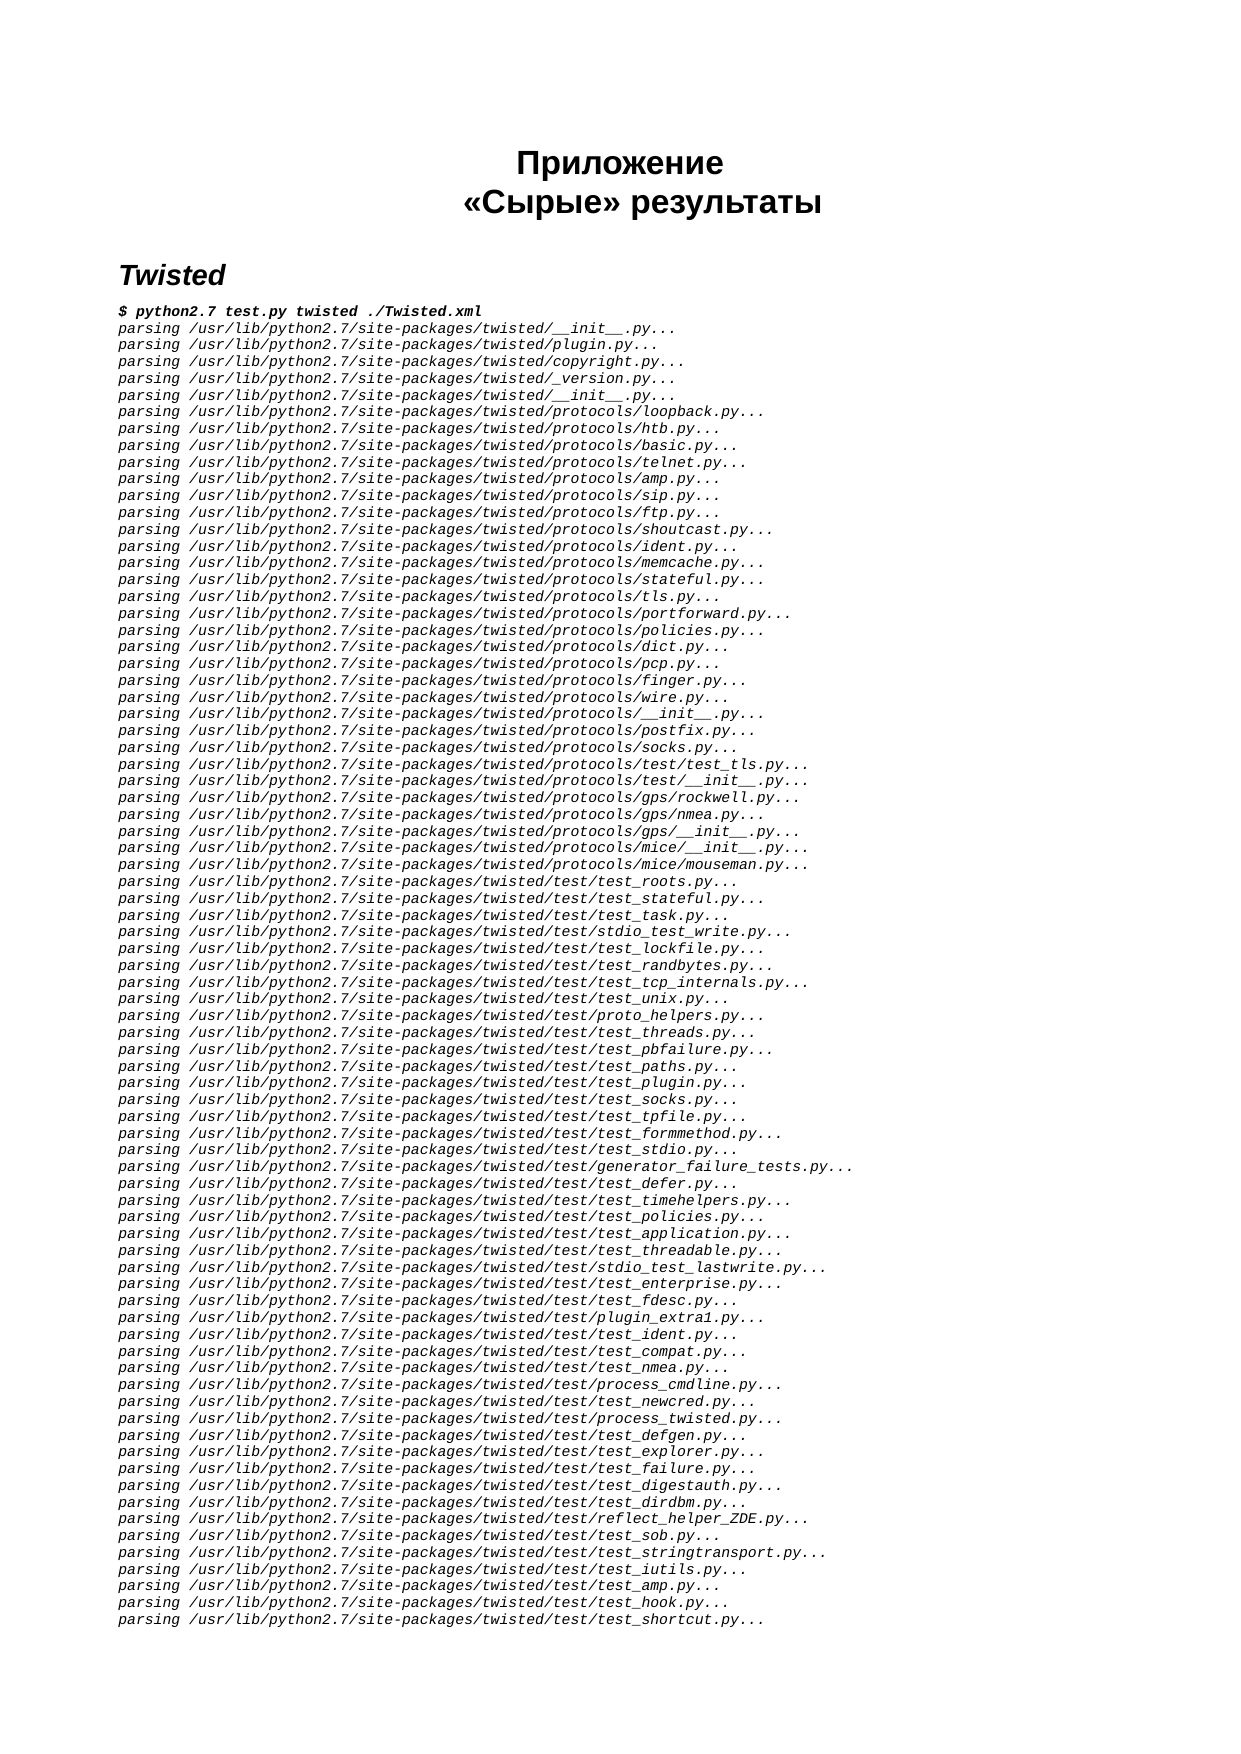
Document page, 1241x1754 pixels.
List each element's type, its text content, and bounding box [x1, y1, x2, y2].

text parsing /usr/lib/python2.7/site-packages/twisted/test/test_timehelpers.py... [118, 1193, 1122, 1209]
text parsing /usr/lib/python2.7/site-packages/twisted/test/test_amp.py... [118, 1578, 1122, 1595]
text parsing /usr/lib/python2.7/site-packages/twisted/test/generator_failure_tests.py... [118, 1159, 1122, 1176]
text parsing /usr/lib/python2.7/site-packages/twisted/protocols/stateful.py... [118, 572, 1122, 589]
text parsing /usr/lib/python2.7/site-packages/twisted/test/test_tpfile.py... [118, 1109, 1122, 1126]
text parsing /usr/lib/python2.7/site-packages/twisted/test/process_cmdline.py... [118, 1377, 1122, 1394]
text parsing /usr/lib/python2.7/site-packages/twisted/test/test_policies.py... [118, 1209, 1122, 1226]
text parsing /usr/lib/python2.7/site-packages/twisted/protocols/postfix.py... [118, 723, 1122, 740]
text parsing /usr/lib/python2.7/site-packages/twisted/test/process_twisted.py... [118, 1411, 1122, 1428]
text parsing /usr/lib/python2.7/site-packages/twisted/test/test_defer.py... [118, 1176, 1122, 1193]
text parsing /usr/lib/python2.7/site-packages/twisted/test/plugin_extra1.py... [118, 1310, 1122, 1327]
text parsing /usr/lib/python2.7/site-packages/twisted/protocols/policies.py... [118, 623, 1122, 639]
text parsing /usr/lib/python2.7/site-packages/twisted/protocols/htb.py... [118, 421, 1122, 438]
text parsing /usr/lib/python2.7/site-packages/twisted/protocols/memcache.py... [118, 556, 1122, 572]
text parsing /usr/lib/python2.7/site-packages/twisted/test/test_socks.py... [118, 1092, 1122, 1109]
text parsing /usr/lib/python2.7/site-packages/twisted/__init__.py... [118, 388, 1122, 404]
text parsing /usr/lib/python2.7/site-packages/twisted/protocols/test/__init__.py... [118, 773, 1122, 790]
text parsing /usr/lib/python2.7/site-packages/twisted/test/proto_helpers.py... [118, 1008, 1122, 1025]
text parsing /usr/lib/python2.7/site-packages/twisted/test/test_threads.py... [118, 1025, 1122, 1042]
text parsing /usr/lib/python2.7/site-packages/twisted/__init__.py... [118, 321, 1122, 337]
text parsing /usr/lib/python2.7/site-packages/twisted/test/test_dirdbm.py... [118, 1495, 1122, 1511]
text parsing /usr/lib/python2.7/site-packages/twisted/test/test_lockfile.py... [118, 941, 1122, 958]
text parsing /usr/lib/python2.7/site-packages/twisted/protocols/telnet.py... [118, 455, 1122, 472]
text parsing /usr/lib/python2.7/site-packages/twisted/test/test_application.py... [118, 1226, 1122, 1243]
text parsing /usr/lib/python2.7/site-packages/twisted/test/test_nmea.py... [118, 1361, 1122, 1377]
text parsing /usr/lib/python2.7/site-packages/twisted/protocols/wire.py... [118, 690, 1122, 706]
text parsing /usr/lib/python2.7/site-packages/twisted/test/stdio_test_lastwrite.py... [118, 1260, 1122, 1277]
text parsing /usr/lib/python2.7/site-packages/twisted/test/test_stringtransport.py... [118, 1545, 1122, 1562]
text parsing /usr/lib/python2.7/site-packages/twisted/protocols/tls.py... [118, 589, 1122, 606]
text parsing /usr/lib/python2.7/site-packages/twisted/test/test_failure.py... [118, 1461, 1122, 1478]
text parsing /usr/lib/python2.7/site-packages/twisted/test/test_unix.py... [118, 992, 1122, 1008]
text parsing /usr/lib/python2.7/site-packages/twisted/test/test_sob.py... [118, 1528, 1122, 1545]
text $ python2.7 test.py twisted ./Twisted.xml [118, 304, 1122, 321]
text parsing /usr/lib/python2.7/site-packages/twisted/test/test_plugin.py... [118, 1075, 1122, 1092]
text parsing /usr/lib/python2.7/site-packages/twisted/test/test_enterprise.py... [118, 1277, 1122, 1293]
text parsing /usr/lib/python2.7/site-packages/twisted/protocols/gps/nmea.py... [118, 807, 1122, 824]
text parsing /usr/lib/python2.7/site-packages/twisted/test/test_roots.py... [118, 874, 1122, 891]
text parsing /usr/lib/python2.7/site-packages/twisted/test/test_pbfailure.py... [118, 1042, 1122, 1059]
text parsing /usr/lib/python2.7/site-packages/twisted/test/test_fdesc.py... [118, 1293, 1122, 1310]
text parsing /usr/lib/python2.7/site-packages/twisted/protocols/sip.py... [118, 488, 1122, 505]
text parsing /usr/lib/python2.7/site-packages/twisted/copyright.py... [118, 354, 1122, 371]
text parsing /usr/lib/python2.7/site-packages/twisted/protocols/amp.py... [118, 472, 1122, 488]
text parsing /usr/lib/python2.7/site-packages/twisted/test/reflect_helper_ZDE.py... [118, 1511, 1122, 1528]
text parsing /usr/lib/python2.7/site-packages/twisted/plugin.py... [118, 337, 1122, 354]
text parsing /usr/lib/python2.7/site-packages/twisted/protocols/basic.py... [118, 438, 1122, 455]
text parsing /usr/lib/python2.7/site-packages/twisted/test/test_paths.py... [118, 1059, 1122, 1075]
text parsing /usr/lib/python2.7/site-packages/twisted/protocols/shoutcast.py... [118, 522, 1122, 539]
text parsing /usr/lib/python2.7/site-packages/twisted/test/test_threadable.py... [118, 1243, 1122, 1260]
text parsing /usr/lib/python2.7/site-packages/twisted/protocols/dict.py... [118, 639, 1122, 656]
text parsing /usr/lib/python2.7/site-packages/twisted/protocols/ftp.py... [118, 505, 1122, 522]
text parsing /usr/lib/python2.7/site-packages/twisted/protocols/gps/__init__.py... [118, 824, 1122, 841]
text parsing /usr/lib/python2.7/site-packages/twisted/protocols/ident.py... [118, 539, 1122, 556]
subtitle Приложение «Сырые» результаты [118, 143, 1122, 220]
text parsing /usr/lib/python2.7/site-packages/twisted/test/stdio_test_write.py... [118, 924, 1122, 941]
text parsing /usr/lib/python2.7/site-packages/twisted/protocols/__init__.py... [118, 706, 1122, 723]
subtitle Twisted [118, 258, 1122, 291]
text parsing /usr/lib/python2.7/site-packages/twisted/test/test_defgen.py... [118, 1428, 1122, 1444]
text parsing /usr/lib/python2.7/site-packages/twisted/test/test_stateful.py... [118, 891, 1122, 908]
text parsing /usr/lib/python2.7/site-packages/twisted/protocols/mice/__init__.py... [118, 841, 1122, 857]
text parsing /usr/lib/python2.7/site-packages/twisted/protocols/portforward.py... [118, 606, 1122, 623]
text parsing /usr/lib/python2.7/site-packages/twisted/test/test_ident.py... [118, 1327, 1122, 1344]
text parsing /usr/lib/python2.7/site-packages/twisted/test/test_randbytes.py... [118, 958, 1122, 975]
text parsing /usr/lib/python2.7/site-packages/twisted/test/test_explorer.py... [118, 1444, 1122, 1461]
text parsing /usr/lib/python2.7/site-packages/twisted/protocols/test/test_tls.py... [118, 757, 1122, 773]
text parsing /usr/lib/python2.7/site-packages/twisted/_version.py... [118, 371, 1122, 388]
text parsing /usr/lib/python2.7/site-packages/twisted/protocols/finger.py... [118, 673, 1122, 690]
text parsing /usr/lib/python2.7/site-packages/twisted/test/test_hook.py... [118, 1595, 1122, 1612]
text parsing /usr/lib/python2.7/site-packages/twisted/test/test_shortcut.py... [118, 1612, 1122, 1629]
text parsing /usr/lib/python2.7/site-packages/twisted/protocols/loopback.py... [118, 404, 1122, 421]
text parsing /usr/lib/python2.7/site-packages/twisted/protocols/gps/rockwell.py... [118, 790, 1122, 807]
text parsing /usr/lib/python2.7/site-packages/twisted/test/test_formmethod.py... [118, 1126, 1122, 1142]
text parsing /usr/lib/python2.7/site-packages/twisted/test/test_task.py... [118, 908, 1122, 924]
text parsing /usr/lib/python2.7/site-packages/twisted/test/test_digestauth.py... [118, 1478, 1122, 1495]
text parsing /usr/lib/python2.7/site-packages/twisted/test/test_stdio.py... [118, 1142, 1122, 1159]
text parsing /usr/lib/python2.7/site-packages/twisted/protocols/socks.py... [118, 740, 1122, 757]
text parsing /usr/lib/python2.7/site-packages/twisted/protocols/mice/mouseman.py... [118, 857, 1122, 874]
text parsing /usr/lib/python2.7/site-packages/twisted/test/test_iutils.py... [118, 1562, 1122, 1578]
text parsing /usr/lib/python2.7/site-packages/twisted/protocols/pcp.py... [118, 656, 1122, 673]
text parsing /usr/lib/python2.7/site-packages/twisted/test/test_newcred.py... [118, 1394, 1122, 1411]
text parsing /usr/lib/python2.7/site-packages/twisted/test/test_compat.py... [118, 1344, 1122, 1361]
text parsing /usr/lib/python2.7/site-packages/twisted/test/test_tcp_internals.py... [118, 975, 1122, 992]
